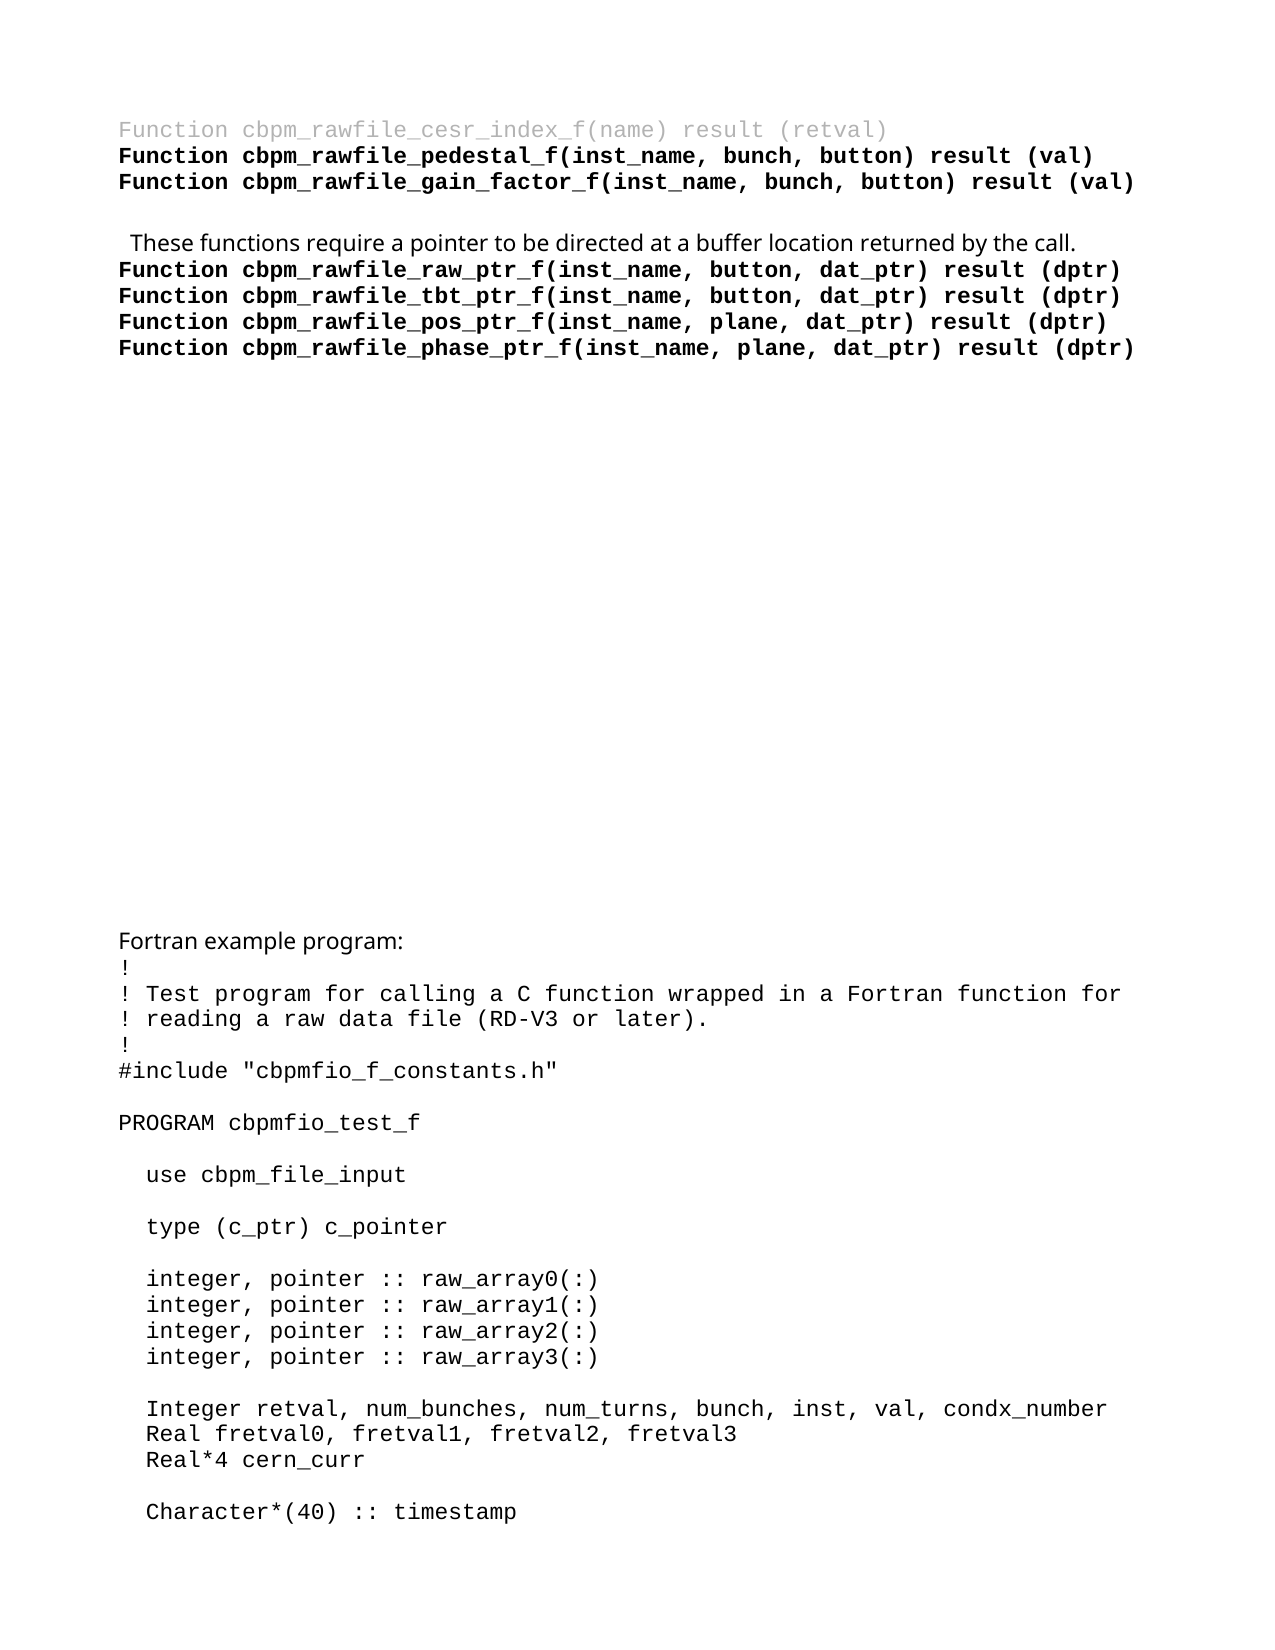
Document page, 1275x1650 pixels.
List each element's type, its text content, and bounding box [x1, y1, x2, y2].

text Function cbpm_rawfile_pos_ptr_f(inst_name, plane, dat_ptr) result (dptr) [118, 310, 1157, 336]
text integer, pointer :: raw_array2(:) [118, 1319, 1157, 1345]
text Function cbpm_rawfile_tbt_ptr_f(inst_name, button, dat_ptr) result (dptr) [118, 284, 1157, 310]
text ! reading a raw data file (RD-V3 or later). [118, 1008, 1157, 1034]
text Real*4 cern_curr [118, 1449, 1157, 1475]
text integer, pointer :: raw_array1(:) [118, 1293, 1157, 1319]
text ! [118, 1034, 1157, 1060]
text #include "cbpmfio_f_constants.h" [118, 1060, 1157, 1086]
text Character*(40) :: timestamp [118, 1501, 1157, 1527]
text Function cbpm_rawfile_raw_ptr_f(inst_name, button, dat_ptr) result (dptr) [118, 258, 1157, 284]
text Fortran example program: [118, 925, 1157, 956]
text Function cbpm_rawfile_cesr_index_f(name) result (retval) [118, 118, 1157, 144]
text Function cbpm_rawfile_pedestal_f(inst_name, bunch, button) result (val) [118, 144, 1157, 170]
text Real fretval0, fretval1, fretval2, fretval3 [118, 1423, 1157, 1449]
text type (c_ptr) c_pointer [118, 1215, 1157, 1241]
text integer, pointer :: raw_array0(:) [118, 1267, 1157, 1293]
text Integer retval, num_bunches, num_turns, bunch, inst, val, condx_number [118, 1397, 1157, 1423]
text use cbpm_file_input [118, 1163, 1157, 1189]
text Function cbpm_rawfile_gain_factor_f(inst_name, bunch, button) result (val) [118, 170, 1157, 196]
text integer, pointer :: raw_array3(:) [118, 1345, 1157, 1371]
text PROGRAM cbpmfio_test_f [118, 1112, 1157, 1137]
text These functions require a pointer to be directed at a buffer location returned by the call. [118, 227, 1157, 258]
text ! Test program for calling a C function wrapped in a Fortran function for [118, 982, 1157, 1008]
text ! [118, 956, 1157, 982]
text Function cbpm_rawfile_phase_ptr_f(inst_name, plane, dat_ptr) result (dptr) [118, 336, 1157, 362]
